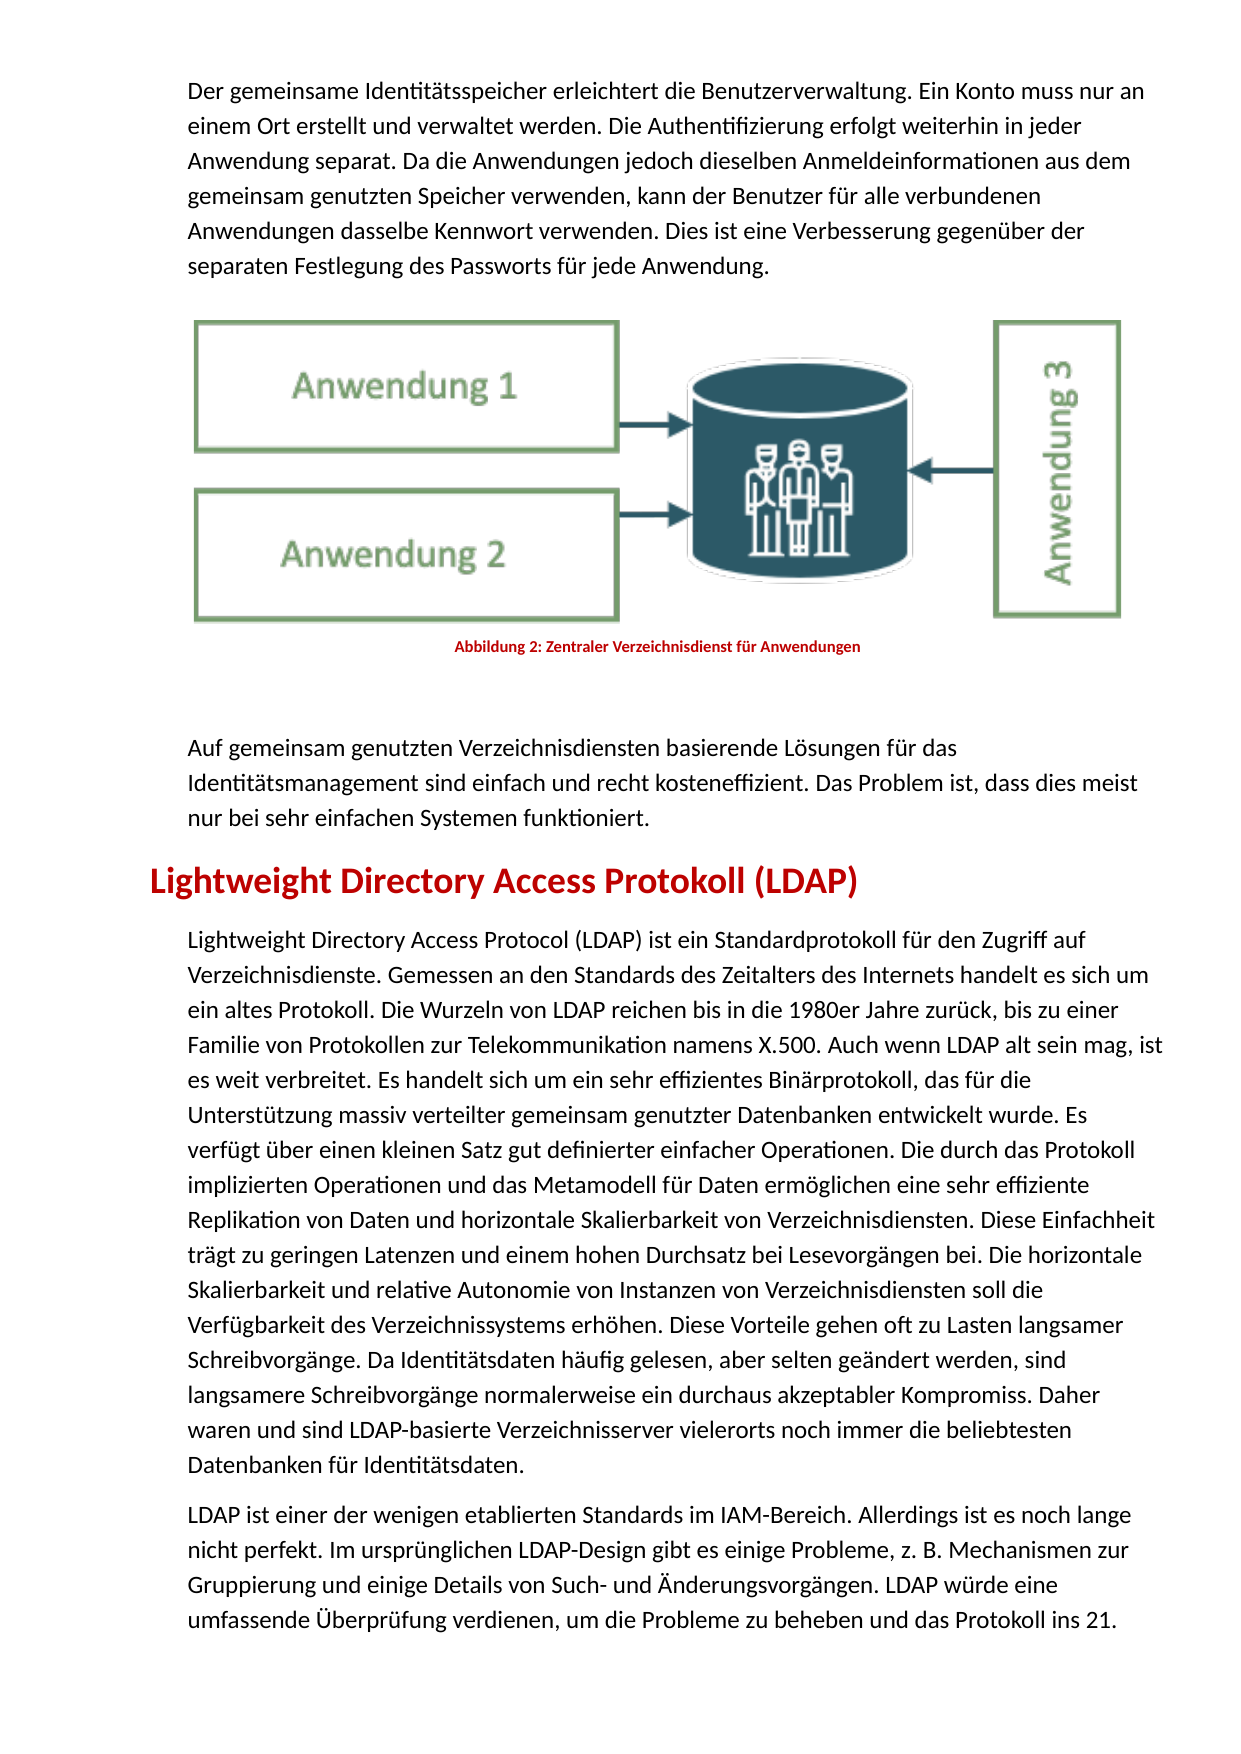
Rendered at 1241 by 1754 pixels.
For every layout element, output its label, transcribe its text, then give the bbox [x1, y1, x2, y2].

text Abbildung 2: Zentraler Verzeichnisdienst für Anwendungen [159, 339, 1157, 657]
text Auf gemeinsam genutzten Verzeichnisdiensten basierende Lösungen für das Identitätsmanagement sind einfach und recht kosteneffizient. Das Problem ist, dass dies meist nur bei sehr einfachen Systemen funktioniert. [187, 732, 1165, 832]
subtitle Lightweight Directory Access Protokoll (LDAP) [150, 857, 1165, 903]
text LDAP ist einer der wenigen etablierten Standards im IAM-Bereich. Allerdings ist es noch lange nicht perfekt. Im ursprünglichen LDAP-Design gibt es einige Probleme, z. B. Mechanismen zur Gruppierung und einige Details von Such- und Änderungsvorgängen. LDAP würde eine umfassende Überprüfung verdienen, um die Probleme zu beheben und das Protokoll ins 21. [187, 1499, 1165, 1634]
picture [193, 320, 1122, 624]
text Der gemeinsame Identitätsspeicher erleichtert die Benutzerverwaltung. Ein Konto muss nur an einem Ort erstellt und verwaltet werden. Die Authentifizierung erfolgt weiterhin in jeder Anwendung separat. Da die Anwendungen jedoch dieselben Anmeldeinformationen aus dem gemeinsam genutzten Speicher verwenden, kann der Benutzer für alle verbundenen Anwendungen dasselbe Kennwort verwenden. Dies ist eine Verbesserung gegenüber der separaten Festlegung des Passworts für jede Anwendung. [187, 75, 1165, 281]
text Lightweight Directory Access Protocol (LDAP) ist ein Standardprotokoll für den Zugriff auf Verzeichnisdienste. Gemessen an den Standards des Zeitalters des Internets handelt es sich um ein altes Protokoll. Die Wurzeln von LDAP reichen bis in die 1980er Jahre zurück, bis zu einer Familie von Protokollen zur Telekommunikation namens X.500. Auch wenn LDAP alt sein mag, ist es weit verbreitet. Es handelt sich um ein sehr effizientes Binärprotokoll, das für die Unterstützung massiv verteilter gemeinsam genutzter Datenbanken entwickelt wurde. Es verfügt über einen kleinen Satz gut definierter einfacher Operationen. Die durch das Protokoll implizierten Operationen und das Metamodell für Daten ermöglichen eine sehr effiziente Replikation von Daten und horizontale Skalierbarkeit von Verzeichnisdiensten. Diese Einfachheit trägt zu geringen Latenzen und einem hohen Durchsatz bei Lesevorgängen bei. Die horizontale Skalierbarkeit und relative Autonomie von Instanzen von Verzeichnisdiensten soll die Verfügbarkeit des Verzeichnissystems erhöhen. Diese Vorteile gehen oft zu Lasten langsamer Schreibvorgänge. Da Identitätsdaten häufig gelesen, aber selten geändert werden, sind langsamere Schreibvorgänge normalerweise ein durchaus akzeptabler Kompromiss. Daher waren und sind LDAP-basierte Verzeichnisserver vielerorts noch immer die beliebtesten Datenbanken für Identitätsdaten. [187, 924, 1165, 1480]
